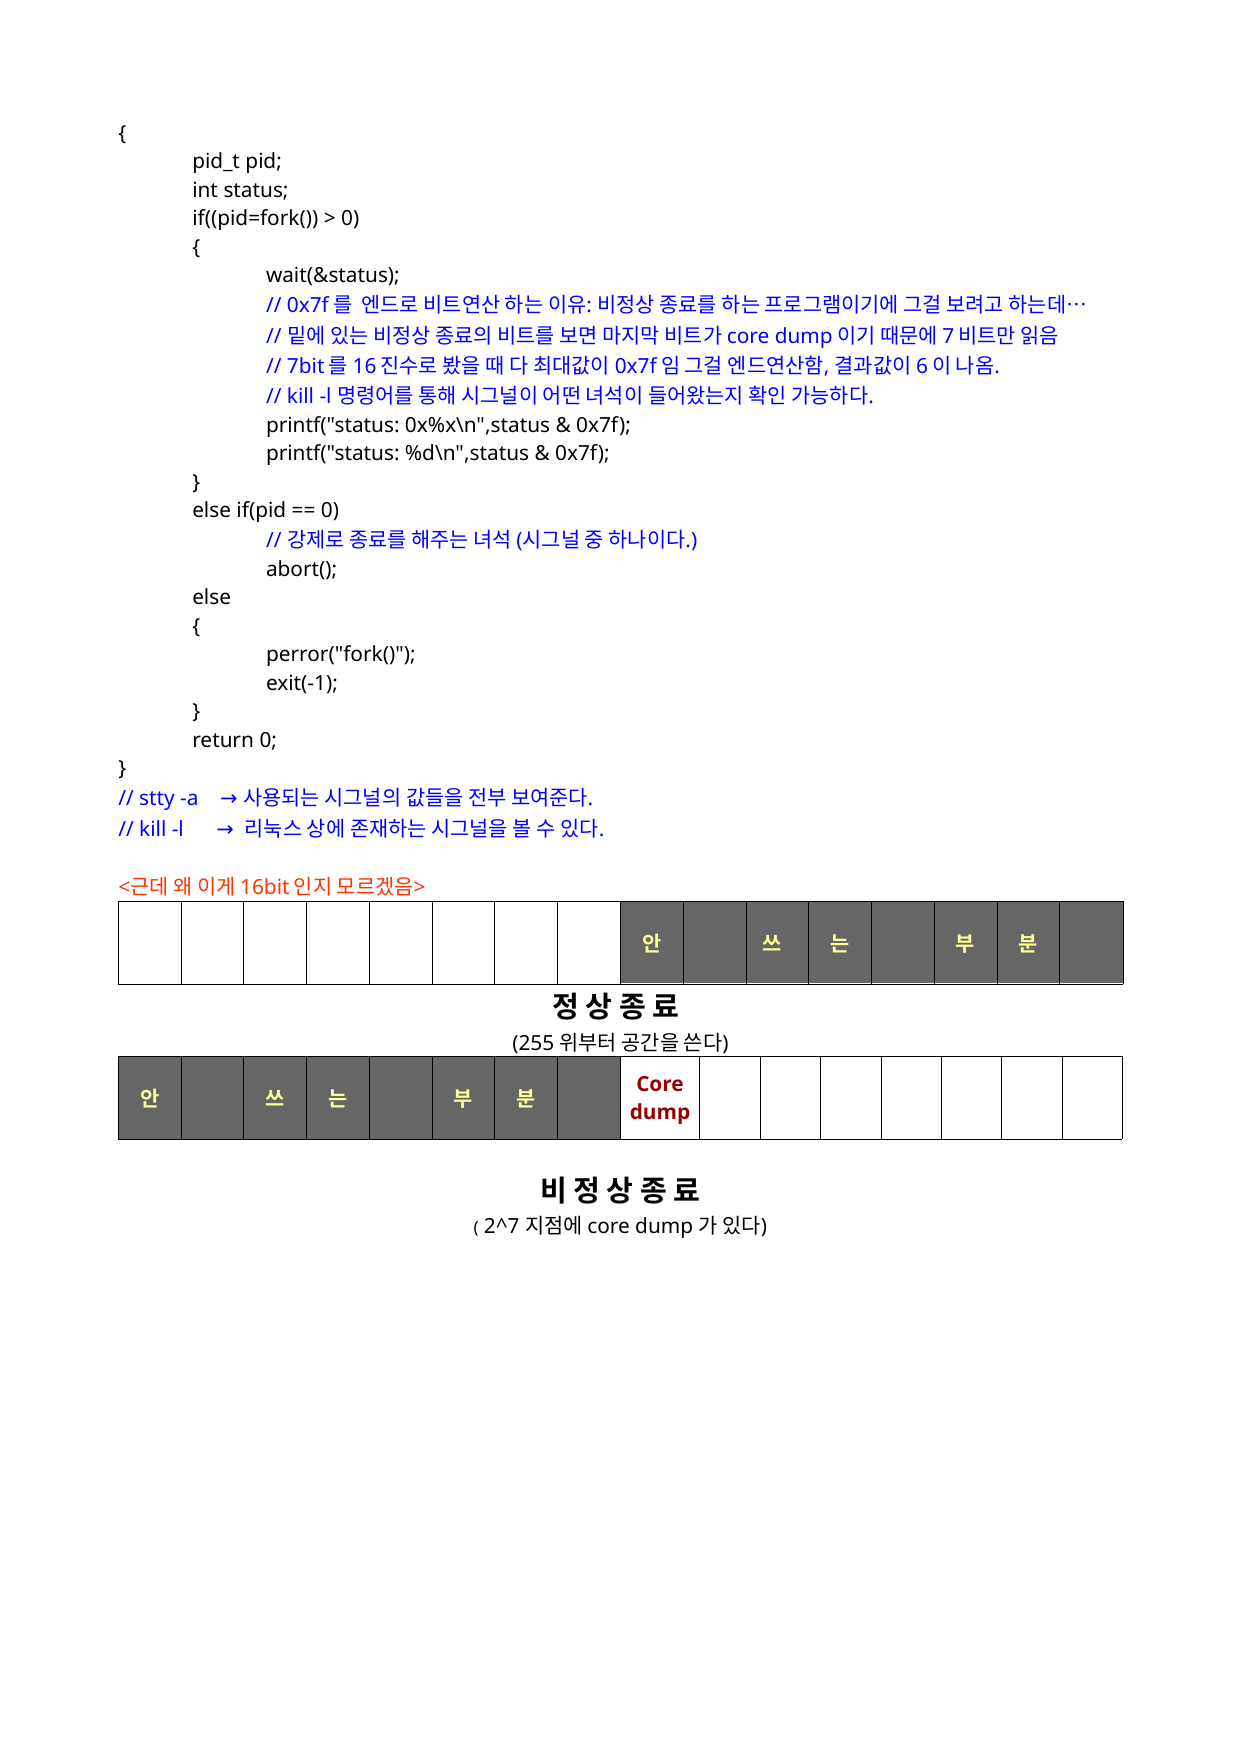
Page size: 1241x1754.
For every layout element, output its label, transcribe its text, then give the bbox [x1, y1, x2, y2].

table_header [558, 902, 620, 983]
table_header [244, 902, 306, 983]
table_header [433, 902, 494, 983]
table_header Core dump [621, 1057, 699, 1139]
table_header [761, 1057, 820, 1139]
table_header 는 [307, 1057, 369, 1139]
table_header [872, 902, 934, 983]
text wait(&status); [118, 260, 1122, 289]
text 비 정 상 종 료 [118, 1167, 1122, 1209]
text } [118, 467, 1122, 495]
table_header 분 [495, 1057, 557, 1139]
text pid_t pid; [118, 147, 1122, 175]
text <근데 왜 이게 16bit인지 모르겠음> [118, 871, 1122, 901]
table_header 안 [119, 1057, 181, 1139]
text { [118, 232, 1122, 260]
text else [118, 582, 1122, 611]
text { [118, 611, 1122, 639]
text // kill -l → 리눅스 상에 존재하는 시그널을 볼 수 있다. [118, 812, 1122, 842]
text { [118, 118, 1122, 147]
text } [118, 696, 1122, 725]
text (255 위부터 공간을 쓴다) [118, 1026, 1122, 1056]
table_header [370, 1057, 432, 1139]
table_header [119, 902, 181, 983]
text else if(pid == 0) [118, 495, 1122, 524]
text } [118, 753, 1122, 782]
text exit(-1); [118, 668, 1122, 696]
table_header 부 [433, 1057, 494, 1139]
text if((pid=fork()) > 0) [118, 203, 1122, 232]
text // 밑에 있는 비정상 종료의 비트를 보면 마지막 비트가 core dump이기 때문에 7비트만 읽음 [118, 319, 1122, 349]
table_header [558, 1057, 620, 1139]
table_header [307, 902, 369, 983]
table_header 쓰 [747, 902, 808, 983]
table_header [1060, 902, 1123, 983]
text perror("fork()"); [118, 639, 1122, 668]
text // 0x7f를 엔드로 비트연산 하는 이유: 비정상 종료를 하는 프로그램이기에 그걸 보려고 하는데… [118, 289, 1122, 319]
text return 0; [118, 725, 1122, 753]
text abort(); [118, 554, 1122, 582]
table_header [700, 1057, 760, 1139]
text int status; [118, 175, 1122, 203]
table_header [1002, 1057, 1062, 1139]
table_header [1063, 1057, 1122, 1139]
text ( 2^7 지점에 core dump 가 있다) [118, 1209, 1122, 1240]
table_header [495, 902, 557, 983]
table_header 부 [935, 902, 997, 983]
text // 강제로 종료를 해주는 녀석 (시그널 중 하나이다.) [118, 524, 1122, 554]
text printf("status: 0x%x\n",status & 0x7f); [118, 410, 1122, 438]
text // stty -a → 사용되는 시그널의 값들을 전부 보여준다. [118, 782, 1122, 812]
text 정 상 종 료 [118, 985, 1122, 1026]
table_header [182, 1057, 243, 1139]
text // kill -l 명령어를 통해 시그널이 어떤 녀석이 들어왔는지 확인 가능하다. [118, 380, 1122, 410]
table_header 쓰 [244, 1057, 306, 1139]
table_header [942, 1057, 1001, 1139]
table_header [182, 902, 243, 983]
text // 7bit를 16진수로 봤을 때 다 최대값이 0x7f임 그걸 엔드연산함, 결과값이 6이 나옴. [118, 349, 1122, 380]
table_header 분 [998, 902, 1059, 983]
table_header 는 [809, 902, 871, 983]
table_header [370, 902, 432, 983]
table_header 안 [621, 902, 683, 983]
table_header [821, 1057, 881, 1139]
table_header [882, 1057, 941, 1139]
text printf("status: %d\n",status & 0x7f); [118, 438, 1122, 467]
table_header [684, 902, 746, 983]
